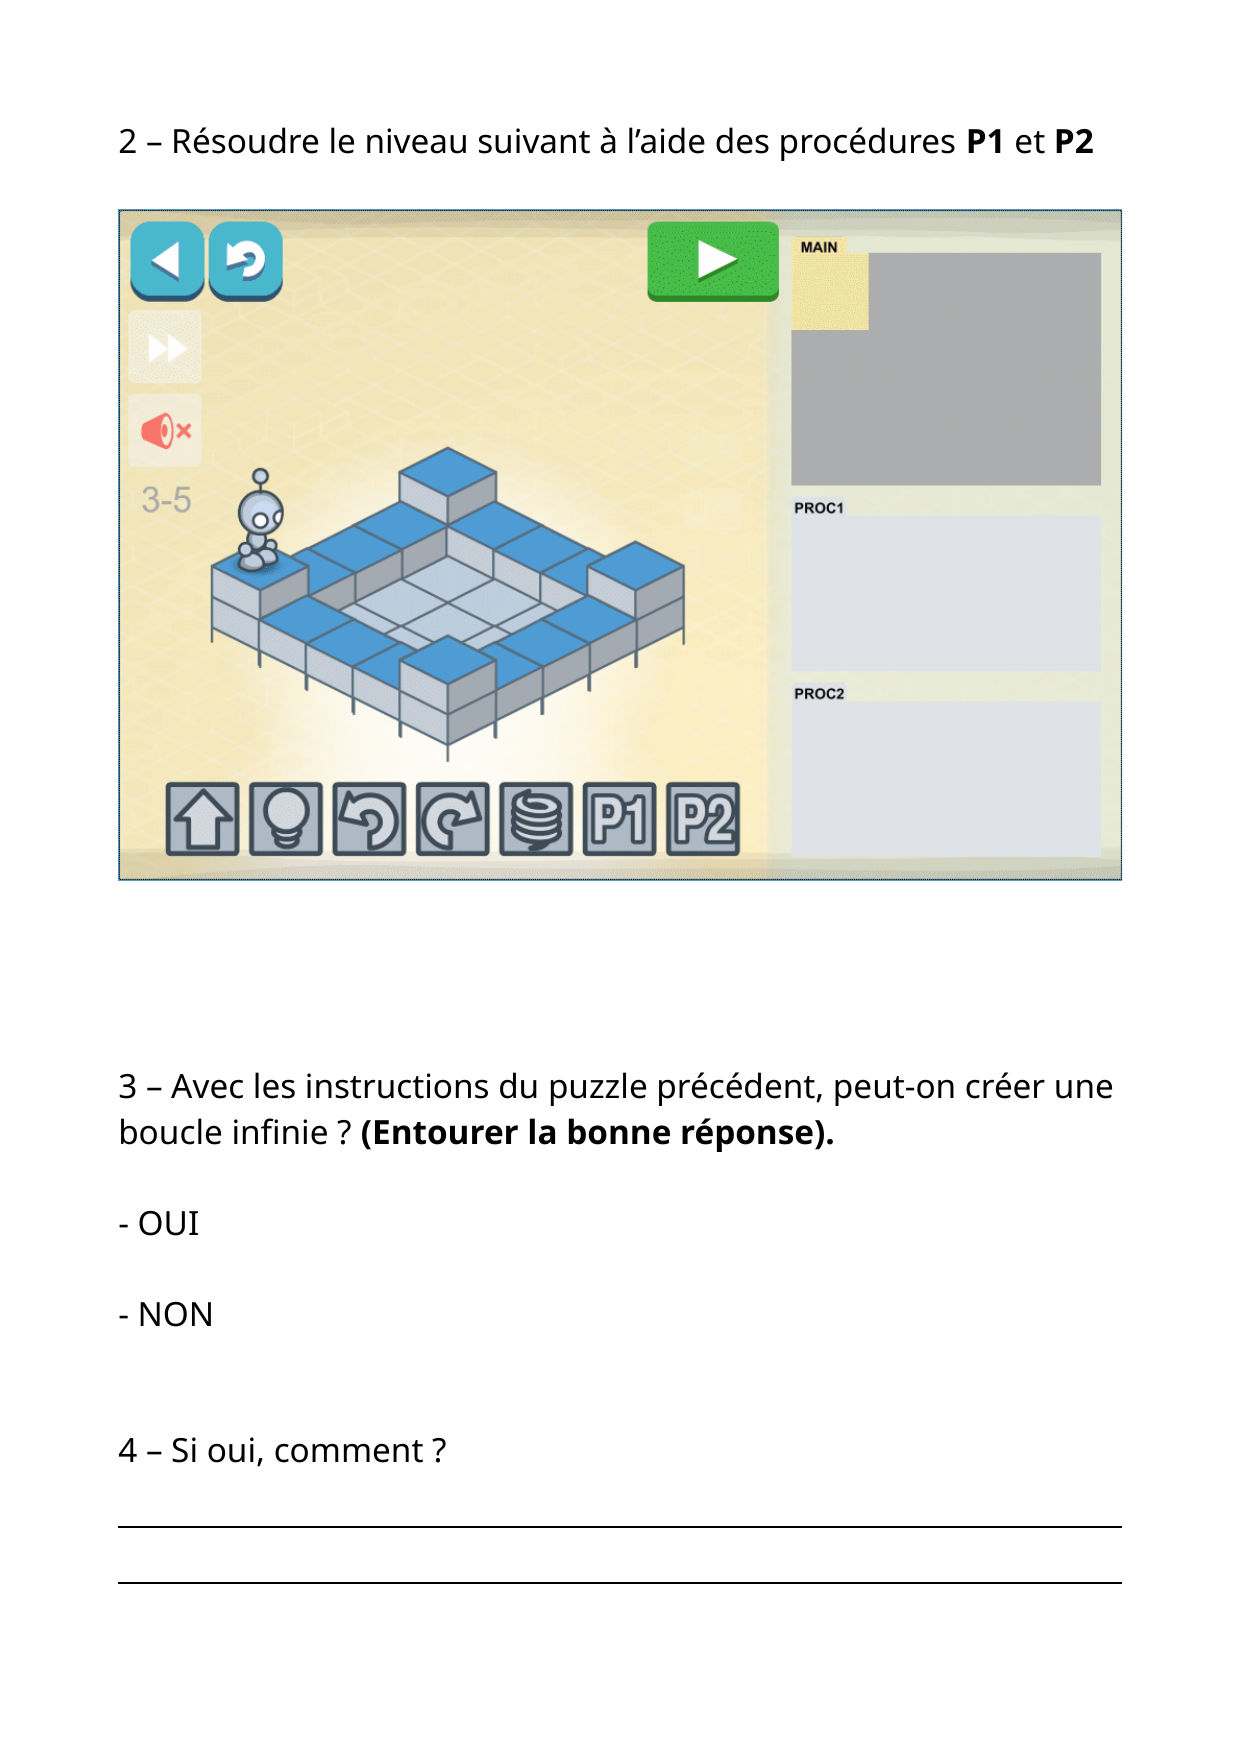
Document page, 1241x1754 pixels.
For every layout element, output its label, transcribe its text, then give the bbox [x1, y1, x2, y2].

text 3 – Avec les instructions du puzzle précédent, peut-on créer une boucle infinie ? (Entourer la bonne réponse). [118, 1063, 1122, 1154]
text 4 – Si oui, comment ? [118, 1427, 1122, 1472]
text - OUI [118, 1199, 1122, 1245]
text 2 – Résoudre le niveau suivant à l’aide des procédures P1 et P2 [118, 118, 1122, 163]
text - NON [118, 1290, 1122, 1336]
picture [118, 208, 1123, 882]
